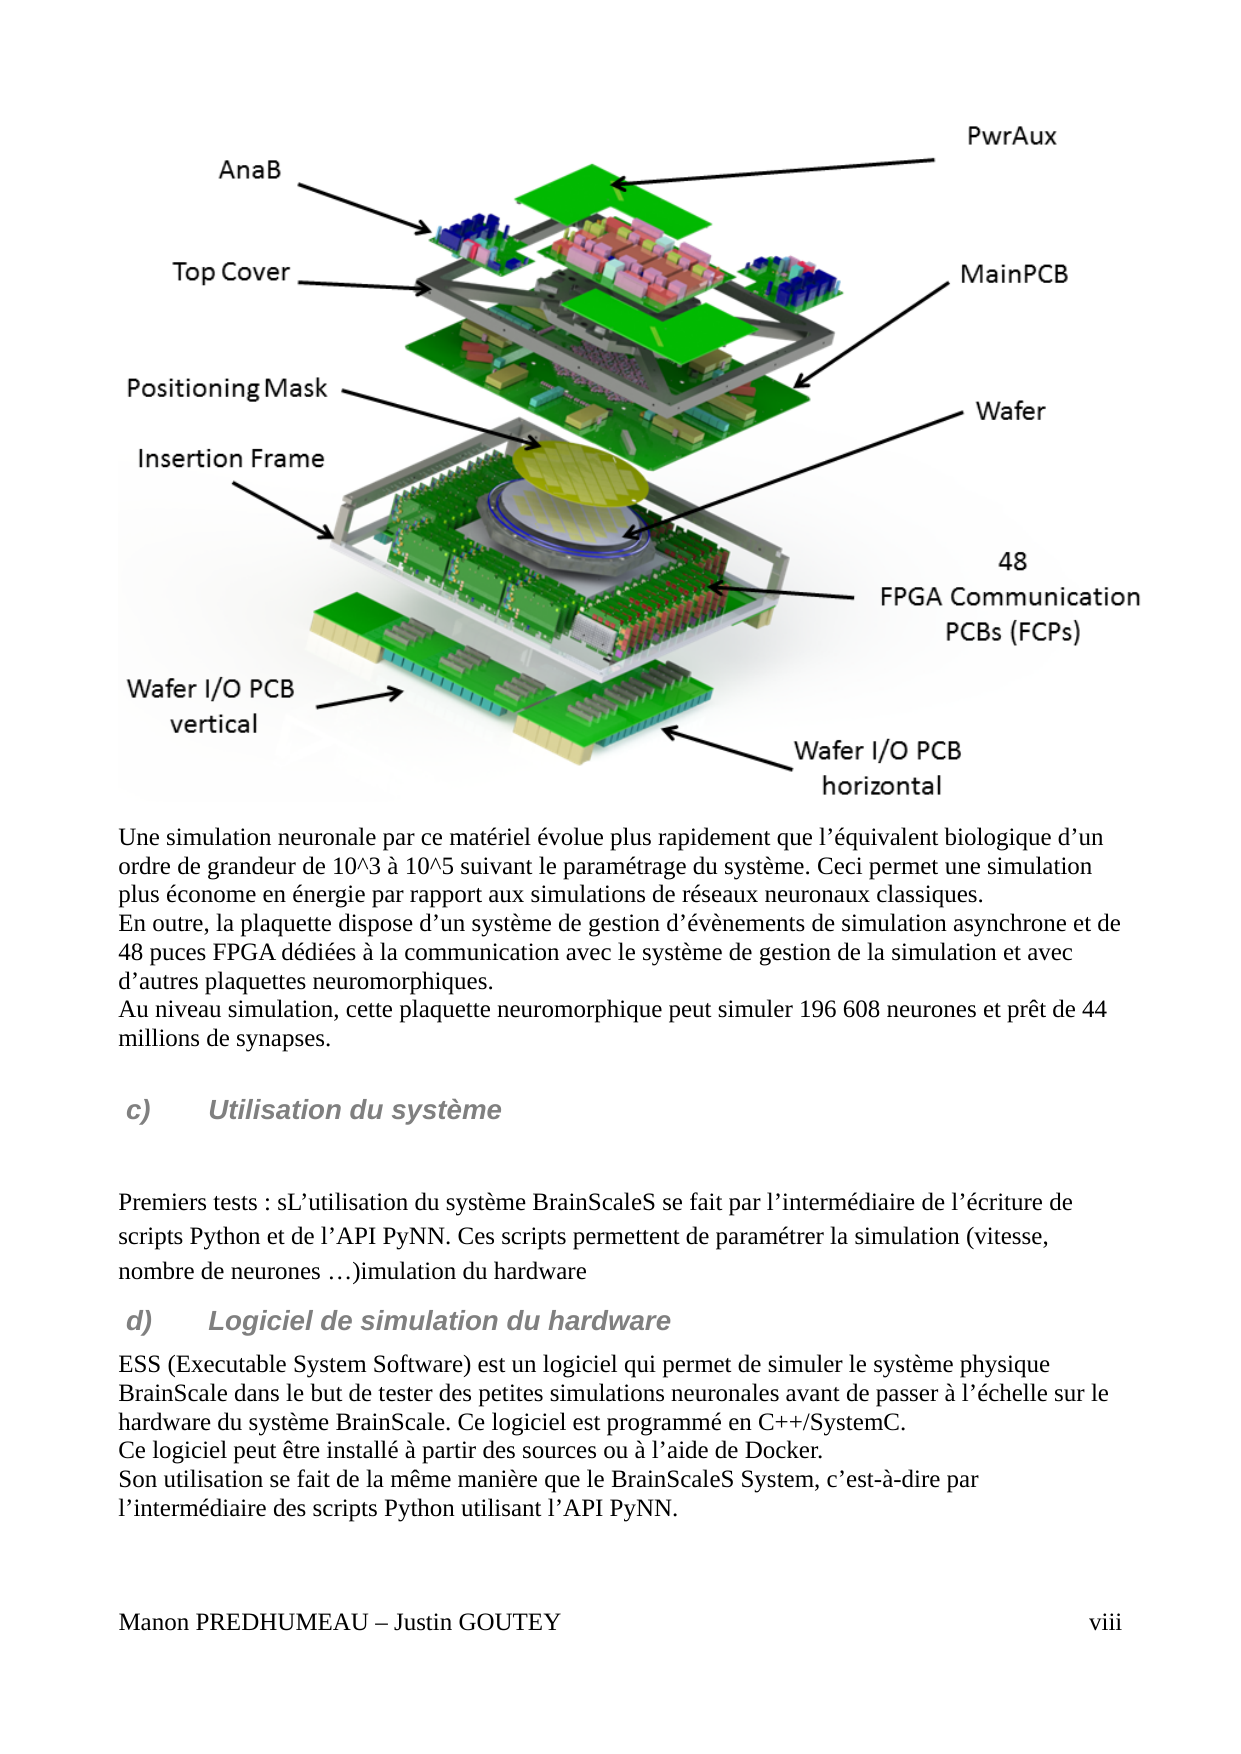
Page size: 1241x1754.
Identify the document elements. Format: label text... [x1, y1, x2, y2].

text Au niveau simulation, cette plaquette neuromorphique peut simuler 196 608 neurones et prêt de 44 millions de synapses. [118, 994, 1122, 1052]
picture [118, 118, 1149, 802]
text Ce logiciel peut être installé à partir des sources ou à l’aide de Docker. [118, 1435, 1122, 1464]
subtitle Utilisation du système [118, 1093, 1122, 1125]
text Son utilisation se fait de la même manière que le BrainScaleS System, c’est-à-dire par l’intermédiaire des scripts Python utilisant l’API PyNN. [118, 1464, 1122, 1522]
text Premiers tests : sL’utilisation du système BrainScaleS se fait par l’intermédiaire de l’écriture de scripts Python et de l’API PyNN. Ces scripts permettent de paramétrer la simulation (vitesse, nombre de neurones …)imulation du hardware [118, 1187, 1122, 1284]
text En outre, la plaquette dispose d’un système de gestion d’évènements de simulation asynchrone et de 48 puces FPGA dédiées à la communication avec le système de gestion de la simulation et avec d’autres plaquettes neuromorphiques. [118, 908, 1122, 994]
subtitle Logiciel de simulation du hardware [118, 1305, 1122, 1337]
text ESS (Executable System Software) est un logiciel qui permet de simuler le système physique BrainScale dans le but de tester des petites simulations neuronales avant de passer à l’échelle sur le hardware du système BrainScale. Ce logiciel est programmé en C++/SystemC. [118, 1349, 1122, 1435]
text Une simulation neuronale par ce matériel évolue plus rapidement que l’équivalent biologique d’un ordre de grandeur de 10^3 à 10^5 suivant le paramétrage du système. Ceci permet une simulation plus économe en énergie par rapport aux simulations de réseaux neuronaux classiques. [118, 822, 1122, 908]
